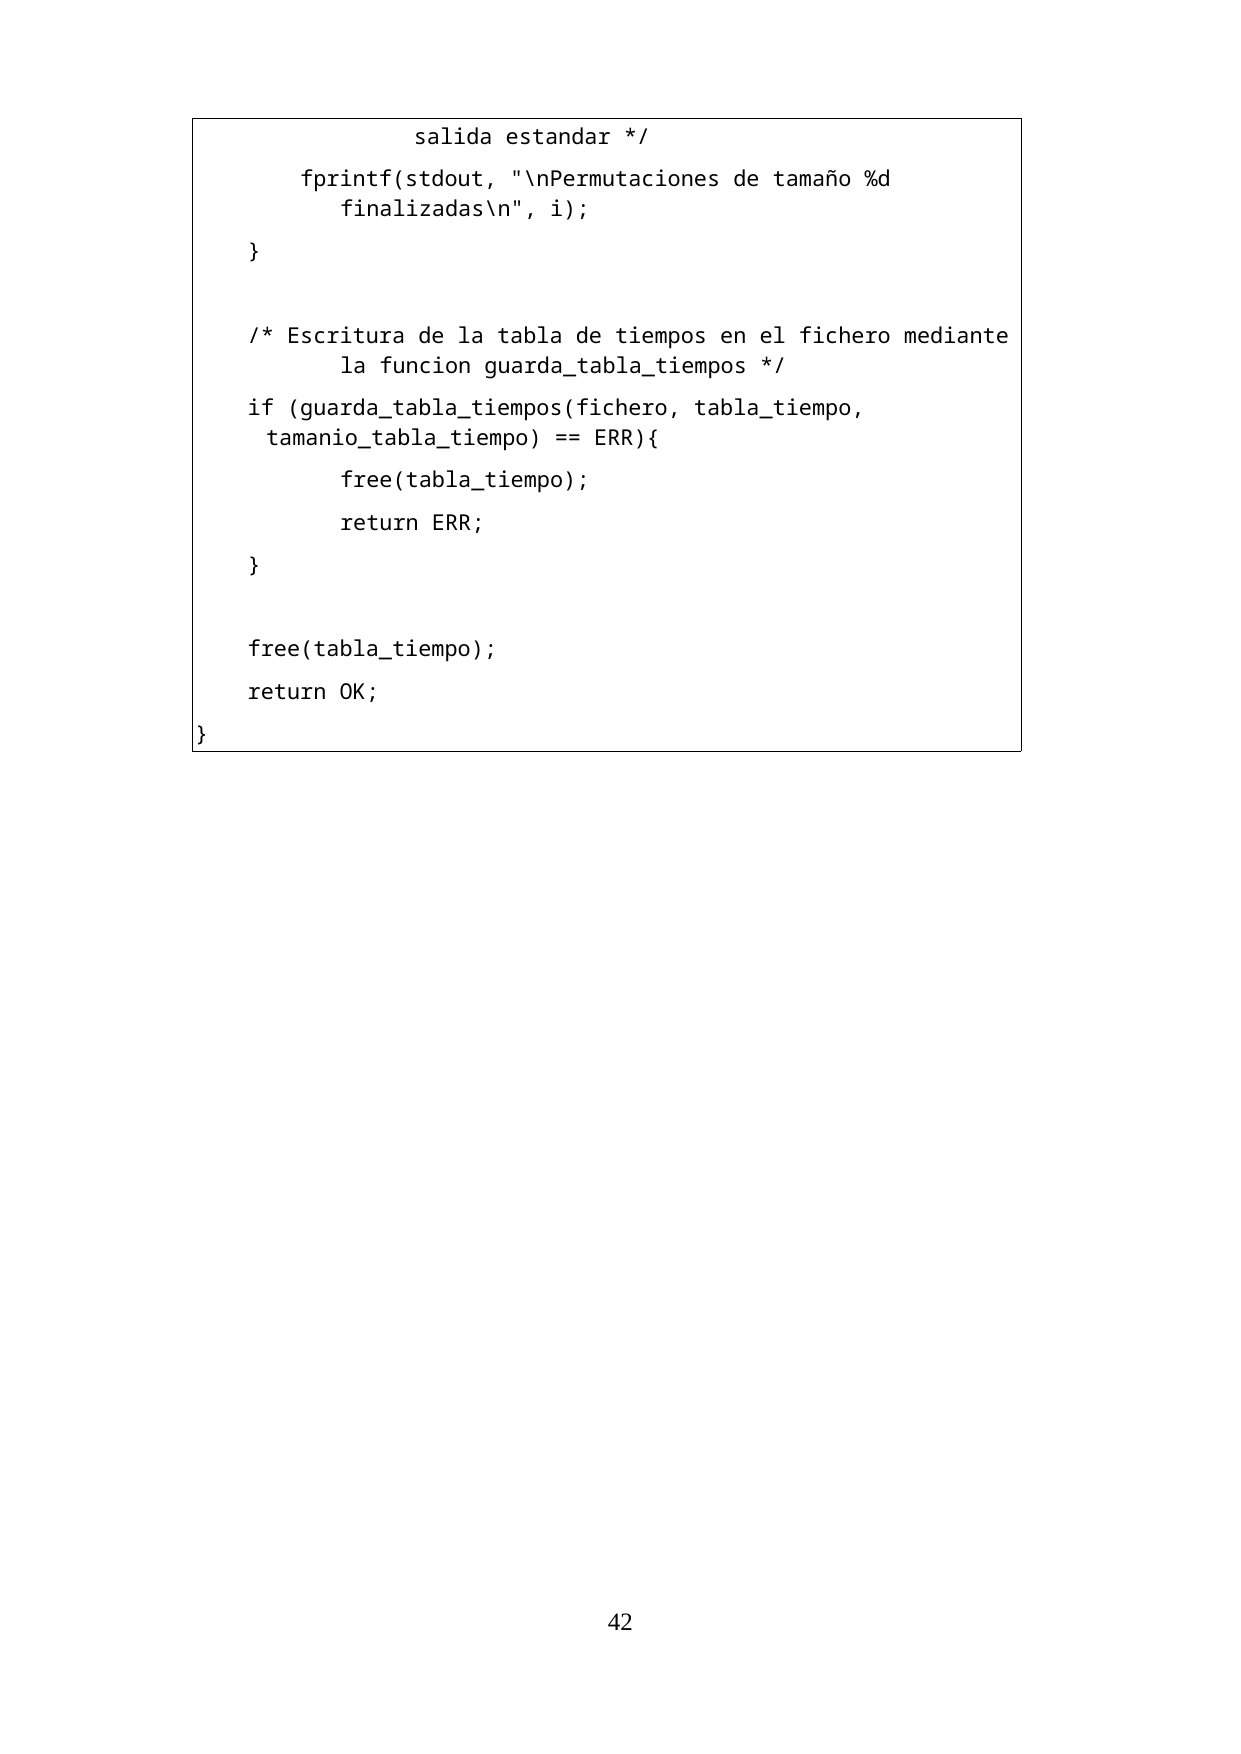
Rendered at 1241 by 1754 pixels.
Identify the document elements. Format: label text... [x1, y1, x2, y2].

text /* Escritura de la tabla de tiempos en el fichero mediante la funcion guarda_tabla_tiempos */ [193, 317, 1021, 380]
text fprintf(stdout, "\nPermutaciones de tamaño %d finalizadas\n", i); [193, 160, 1021, 223]
text free(tabla_tiempo); [193, 630, 1021, 663]
text } [193, 715, 1021, 751]
text salida estandar */ [193, 119, 1021, 151]
text return ERR; [193, 503, 1021, 536]
text } [193, 232, 1021, 265]
text if (guarda_tabla_tiempos(fichero, tabla_tiempo, tamanio_tabla_tiempo) == ERR){ [193, 389, 1021, 452]
text } [193, 546, 1021, 579]
text return OK; [193, 673, 1021, 706]
text free(tabla_tiempo); [193, 461, 1021, 494]
